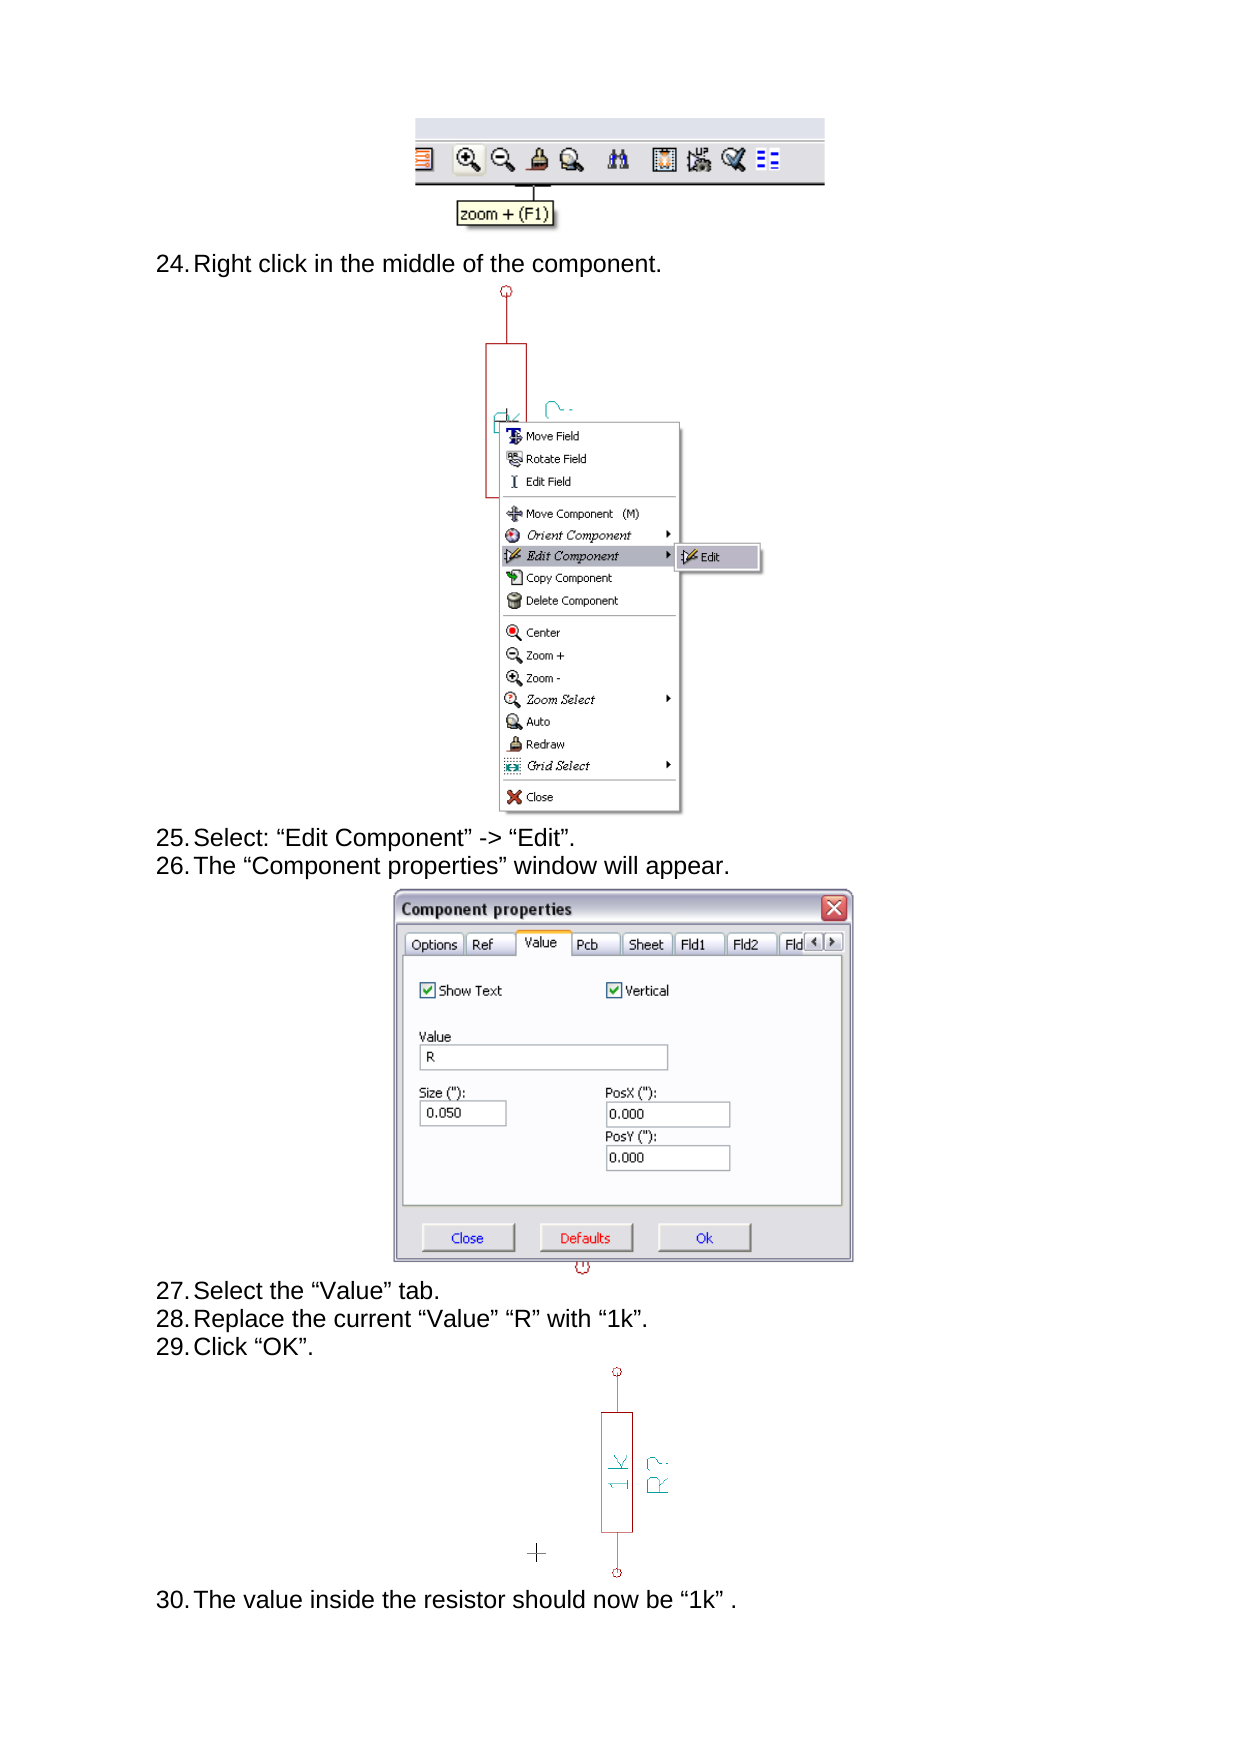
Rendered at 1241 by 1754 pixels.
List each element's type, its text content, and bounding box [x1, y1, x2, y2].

list Replace the current “Value” “R” with “1k”. [156, 1305, 1122, 1333]
list Right click in the middle of the component. [156, 118, 1122, 278]
list Select: “Edit Component” -> “Edit”. [156, 278, 1122, 852]
list The “Component properties” window will appear. [156, 852, 1122, 880]
list Click “OK”. [156, 1333, 1122, 1361]
list Select the “Value” tab. [156, 880, 1122, 1305]
list The value inside the resistor should now be “1k” . [156, 1361, 1122, 1613]
